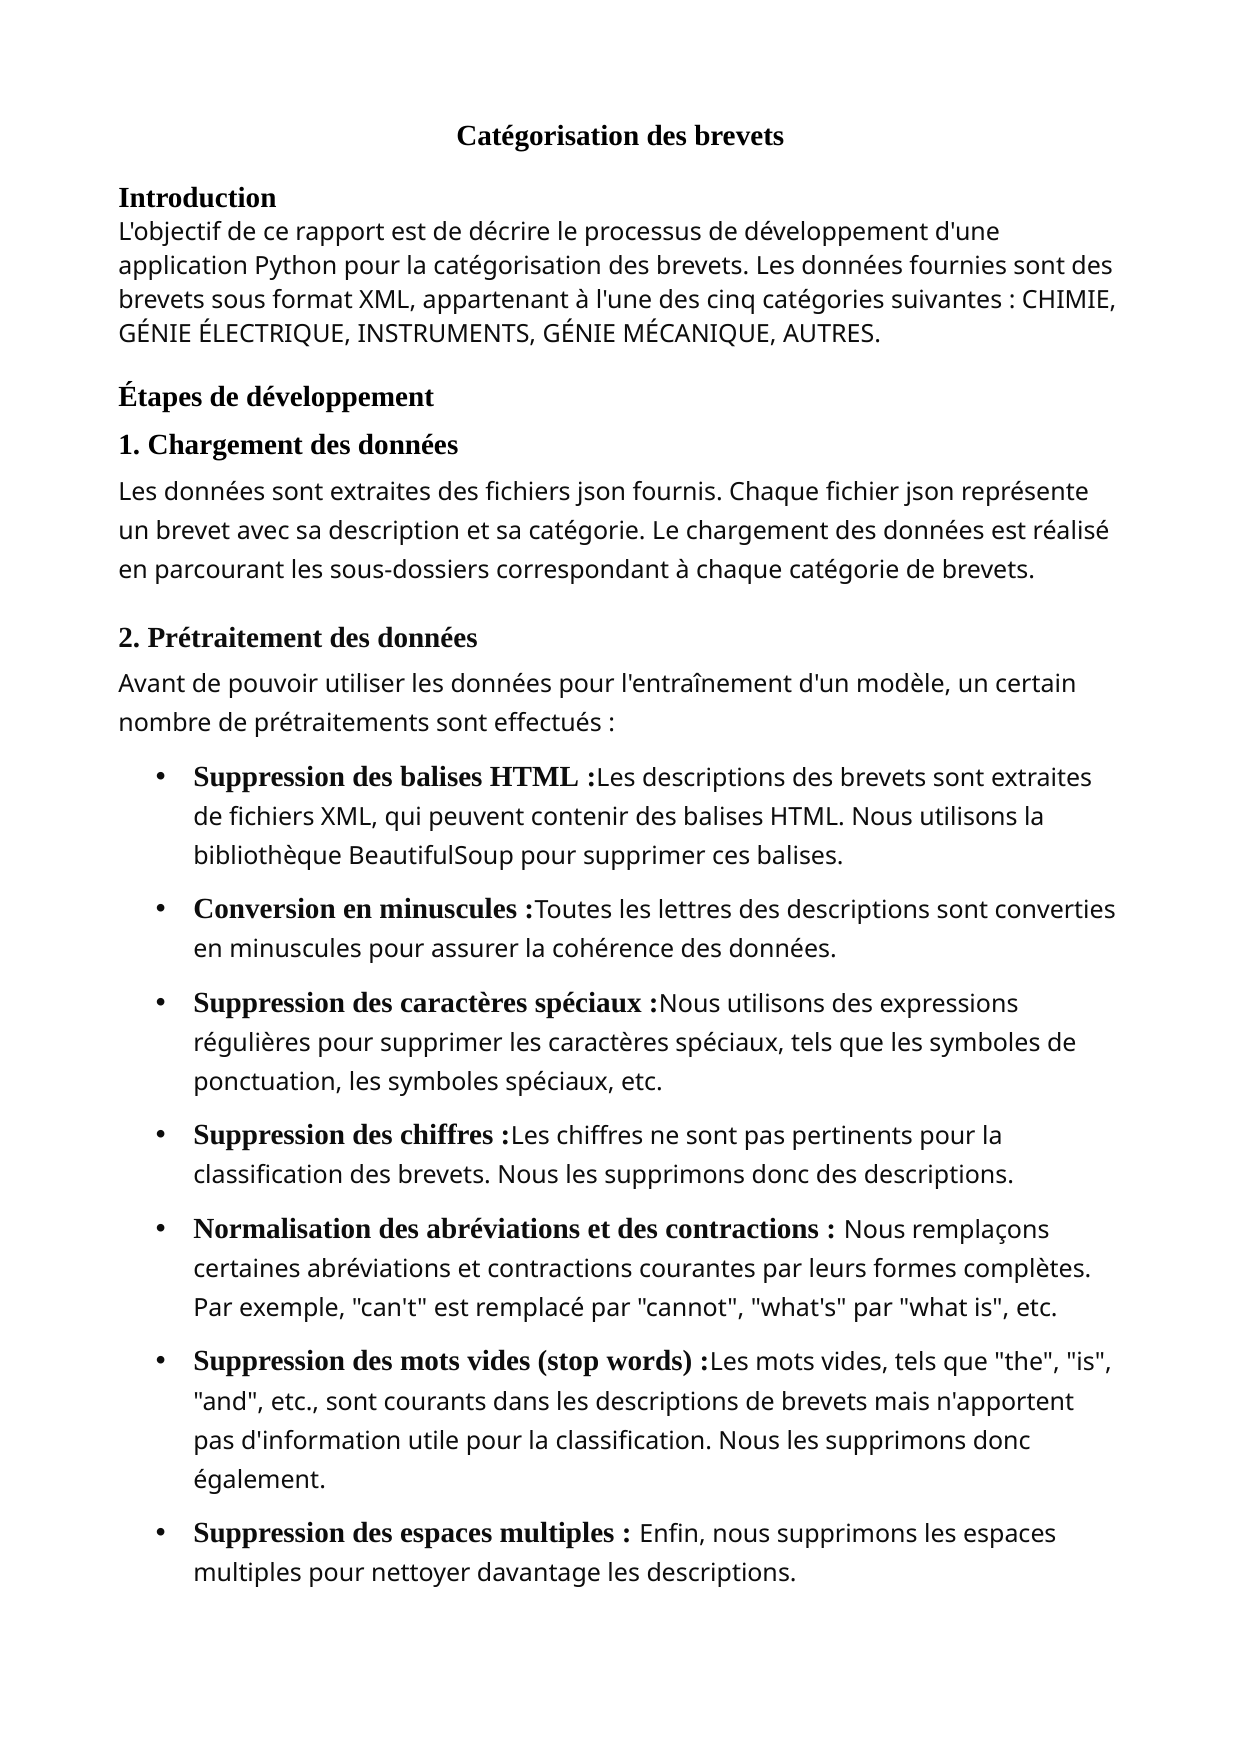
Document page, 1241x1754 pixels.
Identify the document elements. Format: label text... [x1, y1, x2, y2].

list Normalisation des abréviations et des contractions : Nous remplaçons certaines abréviations et contractions courantes par leurs formes complètes. Par exemple, "can't" est remplacé par "cannot", "what's" par "what is", etc. [156, 1211, 1122, 1324]
list Suppression des caractères spéciaux :Nous utilisons des expressions régulières pour supprimer les caractères spéciaux, tels que les symboles de ponctuation, les symboles spéciaux, etc. [156, 985, 1122, 1098]
text Étapes de développement [118, 350, 1122, 412]
list Suppression des espaces multiples : Enfin, nous supprimons les espaces multiples pour nettoyer davantage les descriptions. [156, 1515, 1122, 1589]
text Les données sont extraites des fichiers json fournis. Chaque fichier json représente un brevet avec sa description et sa catégorie. Le chargement des données est réalisé en parcourant les sous-dossiers correspondant à chaque catégorie de brevets. [118, 473, 1122, 586]
text Introduction [118, 180, 1122, 214]
text Avant de pouvoir utiliser les données pour l'entraînement d'un modèle, un certain nombre de prétraitements sont effectués : [118, 666, 1122, 739]
list Suppression des chiffres :Les chiffres ne sont pas pertinents pour la classification des brevets. Nous les supprimons donc des descriptions. [156, 1117, 1122, 1191]
subtitle 2. Prétraitement des données [118, 620, 1122, 653]
subtitle 1. Chargement des données [118, 427, 1122, 461]
list Suppression des balises HTML :Les descriptions des brevets sont extraites de fichiers XML, qui peuvent contenir des balises HTML. Nous utilisons la bibliothèque BeautifulSoup pour supprimer ces balises. [156, 759, 1122, 872]
list Conversion en minuscules :Toutes les lettres des descriptions sont converties en minuscules pour assurer la cohérence des données. [156, 891, 1122, 965]
text Catégorisation des brevets [118, 118, 1122, 152]
list Suppression des mots vides (stop words) :Les mots vides, tels que "the", "is", "and", etc., sont courants dans les descriptions de brevets mais n'apportent pas d'information utile pour la classification. Nous les supprimons donc également. [156, 1343, 1122, 1496]
text L'objectif de ce rapport est de décrire le processus de développement d'une application Python pour la catégorisation des brevets. Les données fournies sont des brevets sous format XML, appartenant à l'une des cinq catégories suivantes : CHIMIE, GÉNIE ÉLECTRIQUE, INSTRUMENTS, GÉNIE MÉCANIQUE, AUTRES. [118, 214, 1122, 350]
